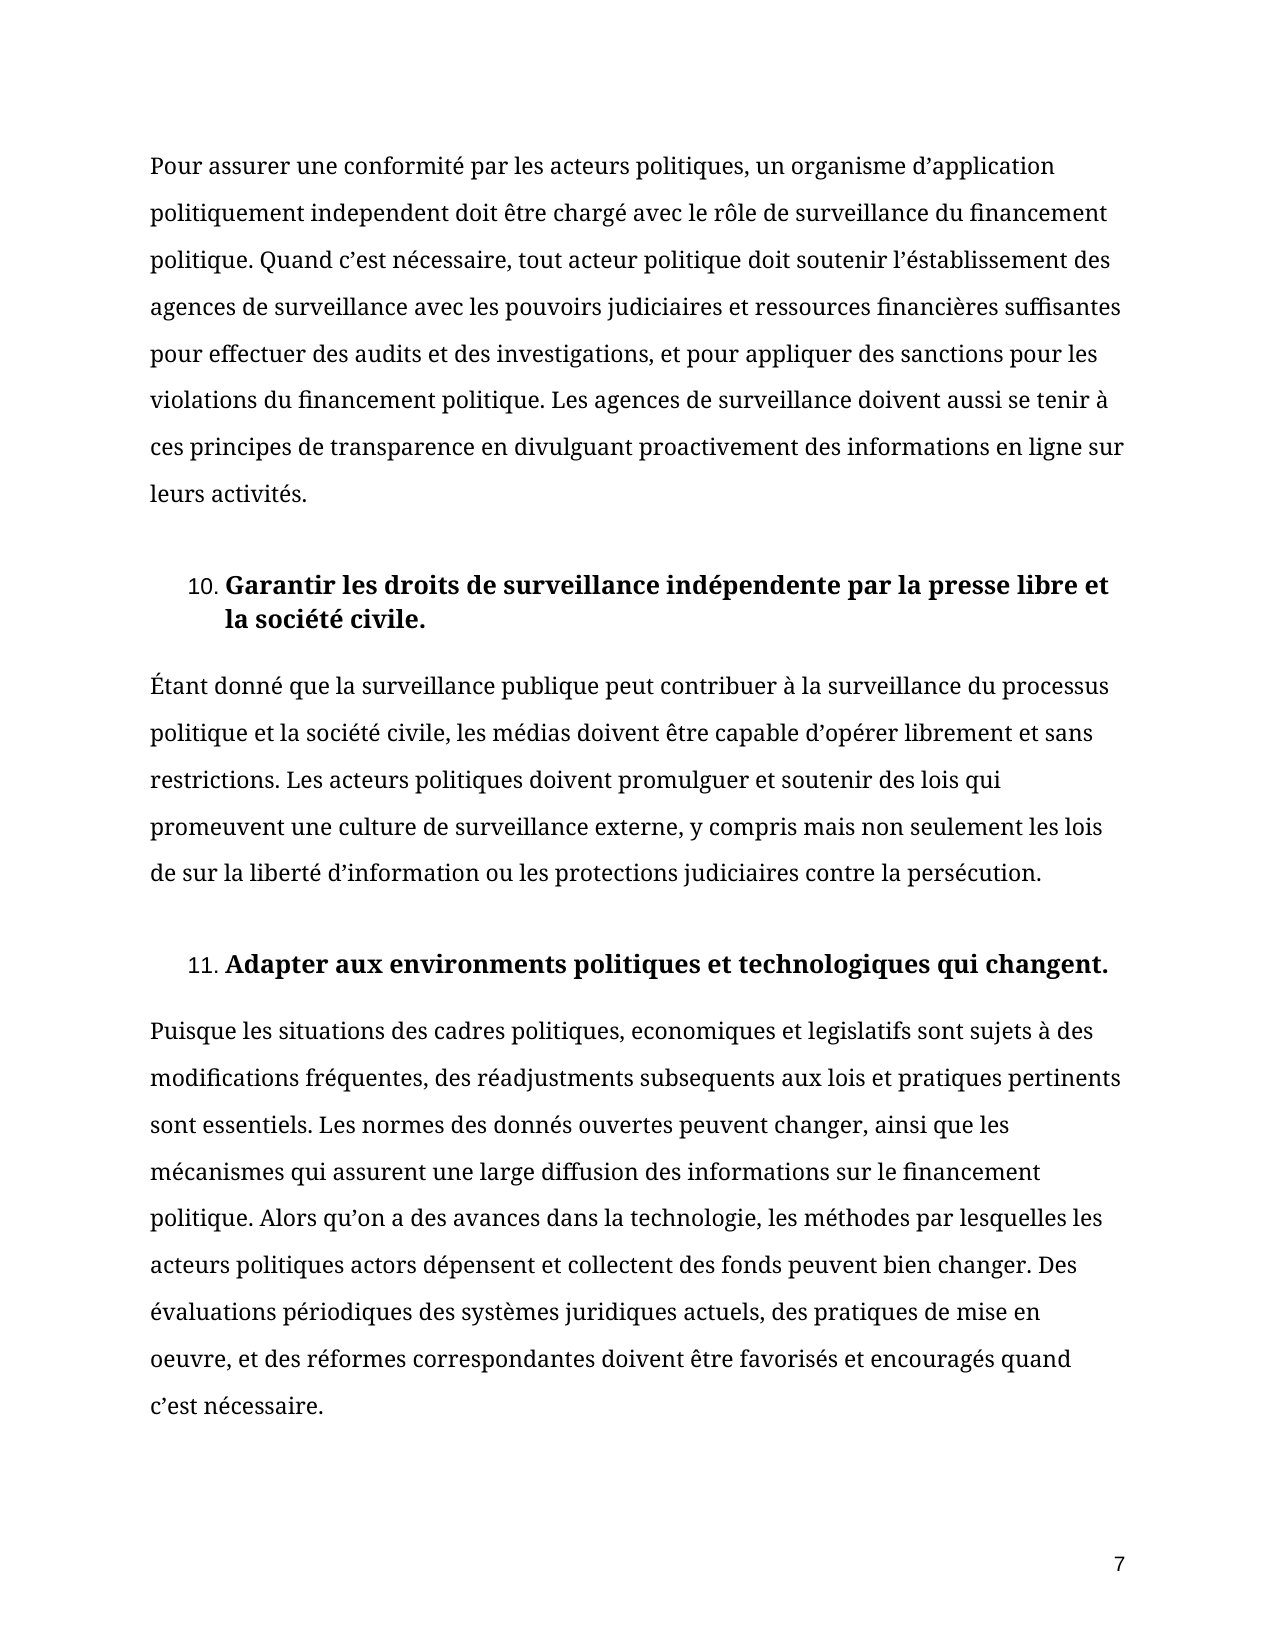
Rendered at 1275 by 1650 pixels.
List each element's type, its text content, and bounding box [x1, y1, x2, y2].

list Adapter aux environments politiques et technologiques qui changent. [187, 947, 1125, 981]
text Étant donné que la surveillance publique peut contribuer à la surveillance du processus politique et la société civile, les médias doivent être capable d’opérer librement et sans restrictions. Les acteurs politiques doivent promulguer et soutenir des lois qui promeuvent une culture de surveillance externe, y compris mais non seulement les lois de sur la liberté d’information ou les protections judiciaires contre la persécution. [150, 670, 1125, 888]
text Pour assurer une conformité par les acteurs politiques, un organisme d’application politiquement independent doit être chargé avec le rôle de surveillance du financement politique. Quand c’est nécessaire, tout acteur politique doit soutenir l’éstablissement des agences de surveillance avec les pouvoirs judiciaires et ressources financières suffisantes pour effectuer des audits et des investigations, et pour appliquer des sanctions pour les violations du financement politique. Les agences de surveillance doivent aussi se tenir à ces principes de transparence en divulguant proactivement des informations en ligne sur leurs activités. [150, 150, 1125, 509]
list Garantir les droits de surveillance indépendente par la presse libre et la société civile. [187, 568, 1125, 636]
text Puisque les situations des cadres politiques, economiques et legislatifs sont sujets à des modifications fréquentes, des réadjustments subsequents aux lois et pratiques pertinents sont essentiels. Les normes des donnés ouvertes peuvent changer, ainsi que les mécanismes qui assurent une large diffusion des informations sur le financement politique. Alors qu’on a des avances dans la technologie, les méthodes par lesquelles les acteurs politiques actors dépensent et collectent des fonds peuvent bien changer. Des évaluations périodiques des systèmes juridiques actuels, des pratiques de mise en oeuvre, et des réformes correspondantes doivent être favorisés et encouragés quand c’est nécessaire. [150, 1015, 1125, 1421]
